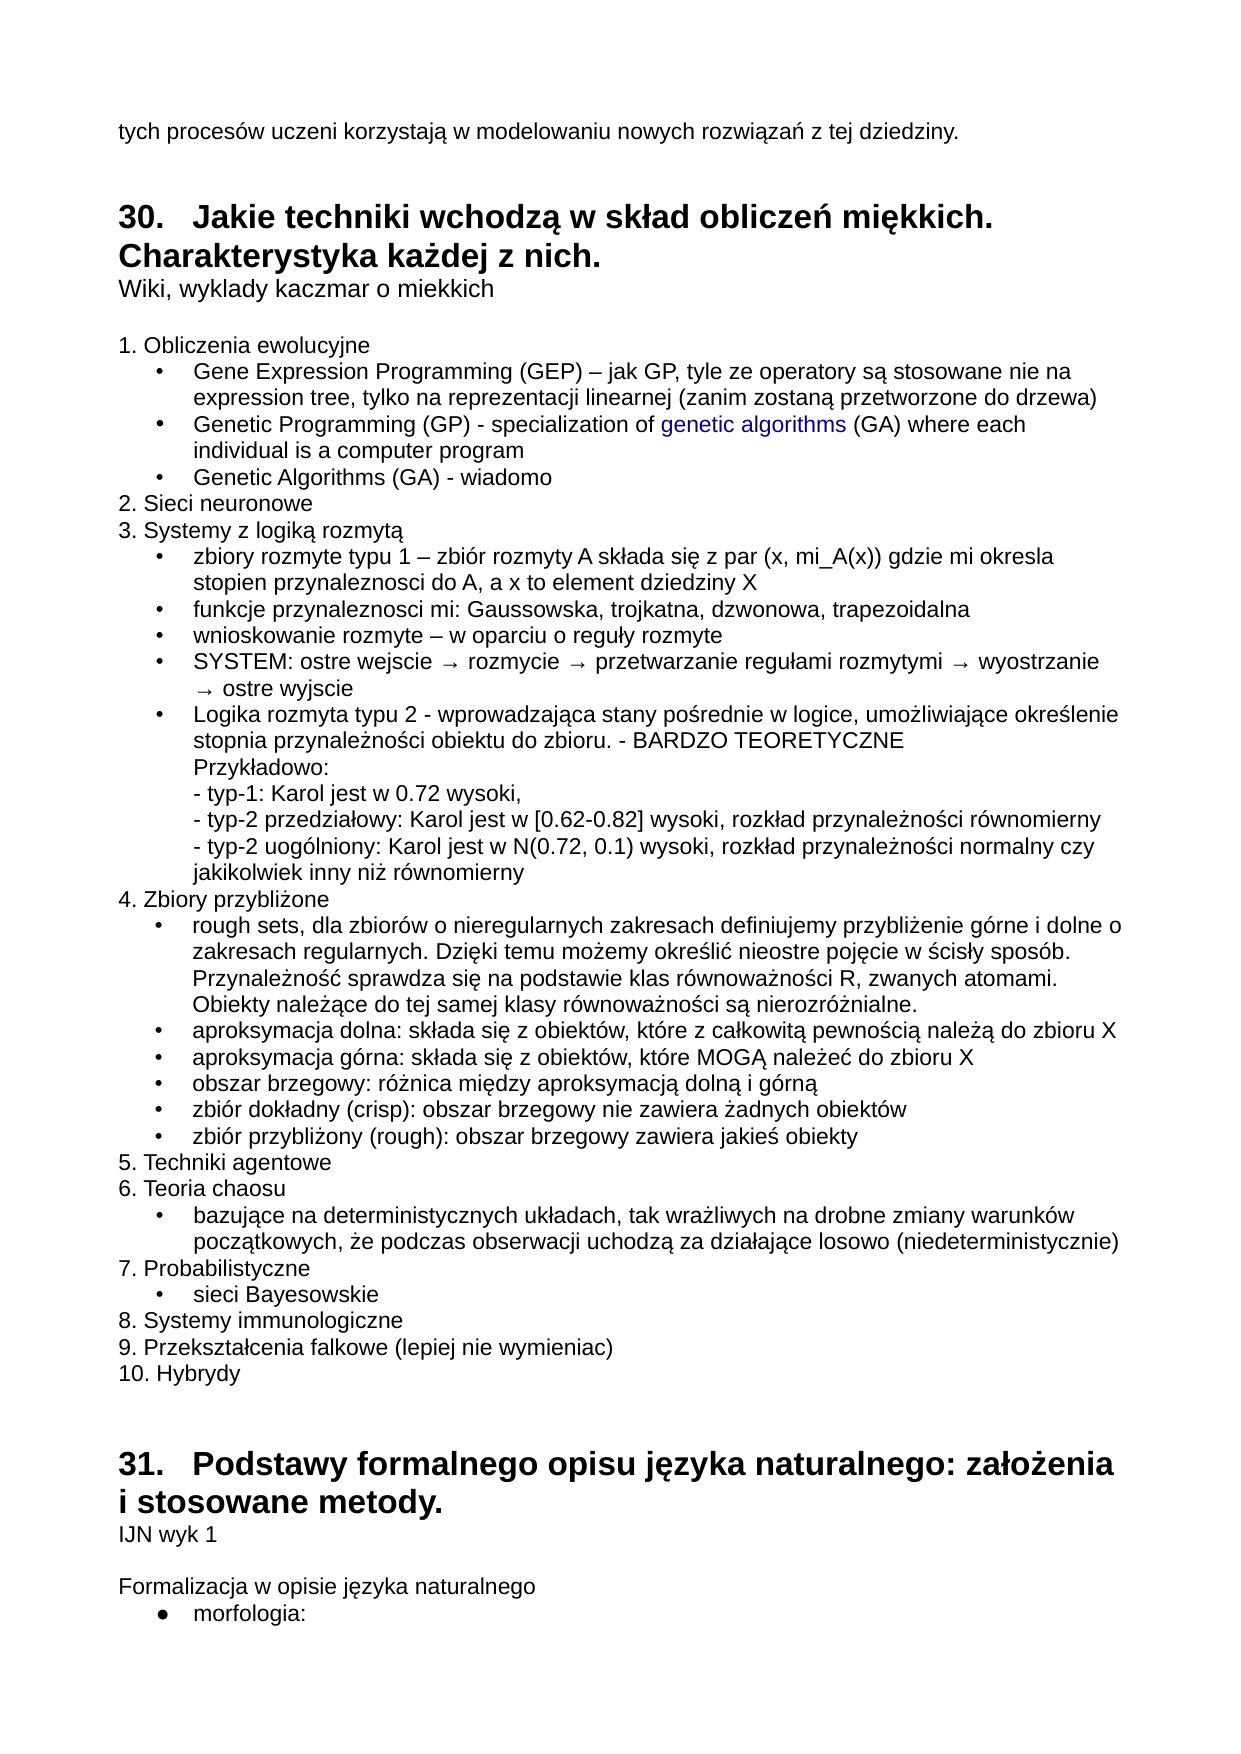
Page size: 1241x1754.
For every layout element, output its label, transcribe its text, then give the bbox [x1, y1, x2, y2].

text 6. Teoria chaosu [118, 1175, 1122, 1202]
list zbiory rozmyte typu 1 – zbiór rozmyty A składa się z par (x, mi_A(x)) gdzie mi okresla stopien przynaleznosci do A, a x to element dziedziny X [156, 543, 1122, 596]
list aproksymacja górna: składa się z obiektów, które MOGĄ należeć do zbioru X [154, 1044, 1122, 1070]
list Gene Expression Programming (GEP) – jak GP, tyle ze operatory są stosowane nie na expression tree, tylko na reprezentacji linearnej (zanim zostaną przetworzone do drzewa) [156, 358, 1122, 411]
text Wiki, wyklady kaczmar o miekkich [118, 274, 1122, 303]
list wnioskowanie rozmyte – w oparciu o reguły rozmyte [156, 622, 1122, 648]
list Przykładowo: [156, 754, 1122, 780]
list - typ-2 uogólniony: Karol jest w N(0.72, 0.1) wysoki, rozkład przynależności normalny czy jakikolwiek inny niż równomierny [156, 833, 1122, 886]
list SYSTEM: ostre wejscie → rozmycie → przetwarzanie regułami rozmytymi → wyostrzanie → ostre wyjscie [156, 648, 1122, 701]
list Genetic Programming (GP) - specialization of genetic algorithms (GA) where each individual is a computer program [156, 411, 1122, 464]
text 4. Zbiory przybliżone [118, 886, 1122, 912]
list rough sets, dla zbiorów o nieregularnych zakresach definiujemy przybliżenie górne i dolne o zakresach regularnych. Dzięki temu możemy określić nieostre pojęcie w ścisły sposób. Przynależność sprawdza się na podstawie klas równoważności R, zwanych atomami. Obiekty należące do tej samej klasy równoważności są nierozróżnialne. [154, 912, 1122, 1017]
text 3. Systemy z logiką rozmytą [118, 517, 1122, 543]
text 30. Jakie techniki wchodzą w skład obliczeń miękkich. Charakterystyka każdej z nich. [118, 197, 1122, 274]
text 8. Systemy immunologiczne [118, 1307, 1122, 1333]
list Logika rozmyta typu 2 - wprowadzająca stany pośrednie w logice, umożliwiające określenie stopnia przynależności obiektu do zbioru. - BARDZO TEORETYCZNE [156, 701, 1122, 754]
text IJN wyk 1 [118, 1521, 1122, 1547]
text Formalizacja w opisie języka naturalnego [118, 1573, 1122, 1600]
list sieci Bayesowskie [156, 1281, 1122, 1307]
text 1. Obliczenia ewolucyjne [118, 332, 1122, 358]
list Genetic Algorithms (GA) - wiadomo [156, 464, 1122, 490]
list - typ-1: Karol jest w 0.72 wysoki, [156, 780, 1122, 806]
text 5. Techniki agentowe [118, 1149, 1122, 1175]
text 2. Sieci neuronowe [118, 490, 1122, 517]
text 9. Przekształcenia falkowe (lepiej nie wymieniac) [118, 1333, 1122, 1360]
list aproksymacja dolna: składa się z obiektów, które z całkowitą pewnością należą do zbioru X [154, 1017, 1122, 1044]
list zbiór przybliżony (rough): obszar brzegowy zawiera jakieś obiekty [154, 1123, 1122, 1149]
list - typ-2 przedziałowy: Karol jest w [0.62-0.82] wysoki, rozkład przynależności równomierny [156, 806, 1122, 833]
list funkcje przynaleznosci mi: Gaussowska, trojkatna, dzwonowa, trapezoidalna [156, 596, 1122, 622]
text tych procesów uczeni korzystają w modelowaniu nowych rozwiązań z tej dziedziny. [118, 118, 1122, 144]
list obszar brzegowy: różnica między aproksymacją dolną i górną [154, 1070, 1122, 1096]
list bazujące na deterministycznych układach, tak wrażliwych na drobne zmiany warunków początkowych, że podczas obserwacji uchodzą za działające losowo (niedeterministycznie) [156, 1202, 1122, 1254]
list zbiór dokładny (crisp): obszar brzegowy nie zawiera żadnych obiektów [154, 1096, 1122, 1123]
text 7. Probabilistyczne [118, 1254, 1122, 1281]
text 31. Podstawy formalnego opisu języka naturalnego: założenia i stosowane metody. [118, 1444, 1122, 1521]
list morfologia: [156, 1600, 1122, 1626]
text 10. Hybrydy [118, 1360, 1122, 1386]
